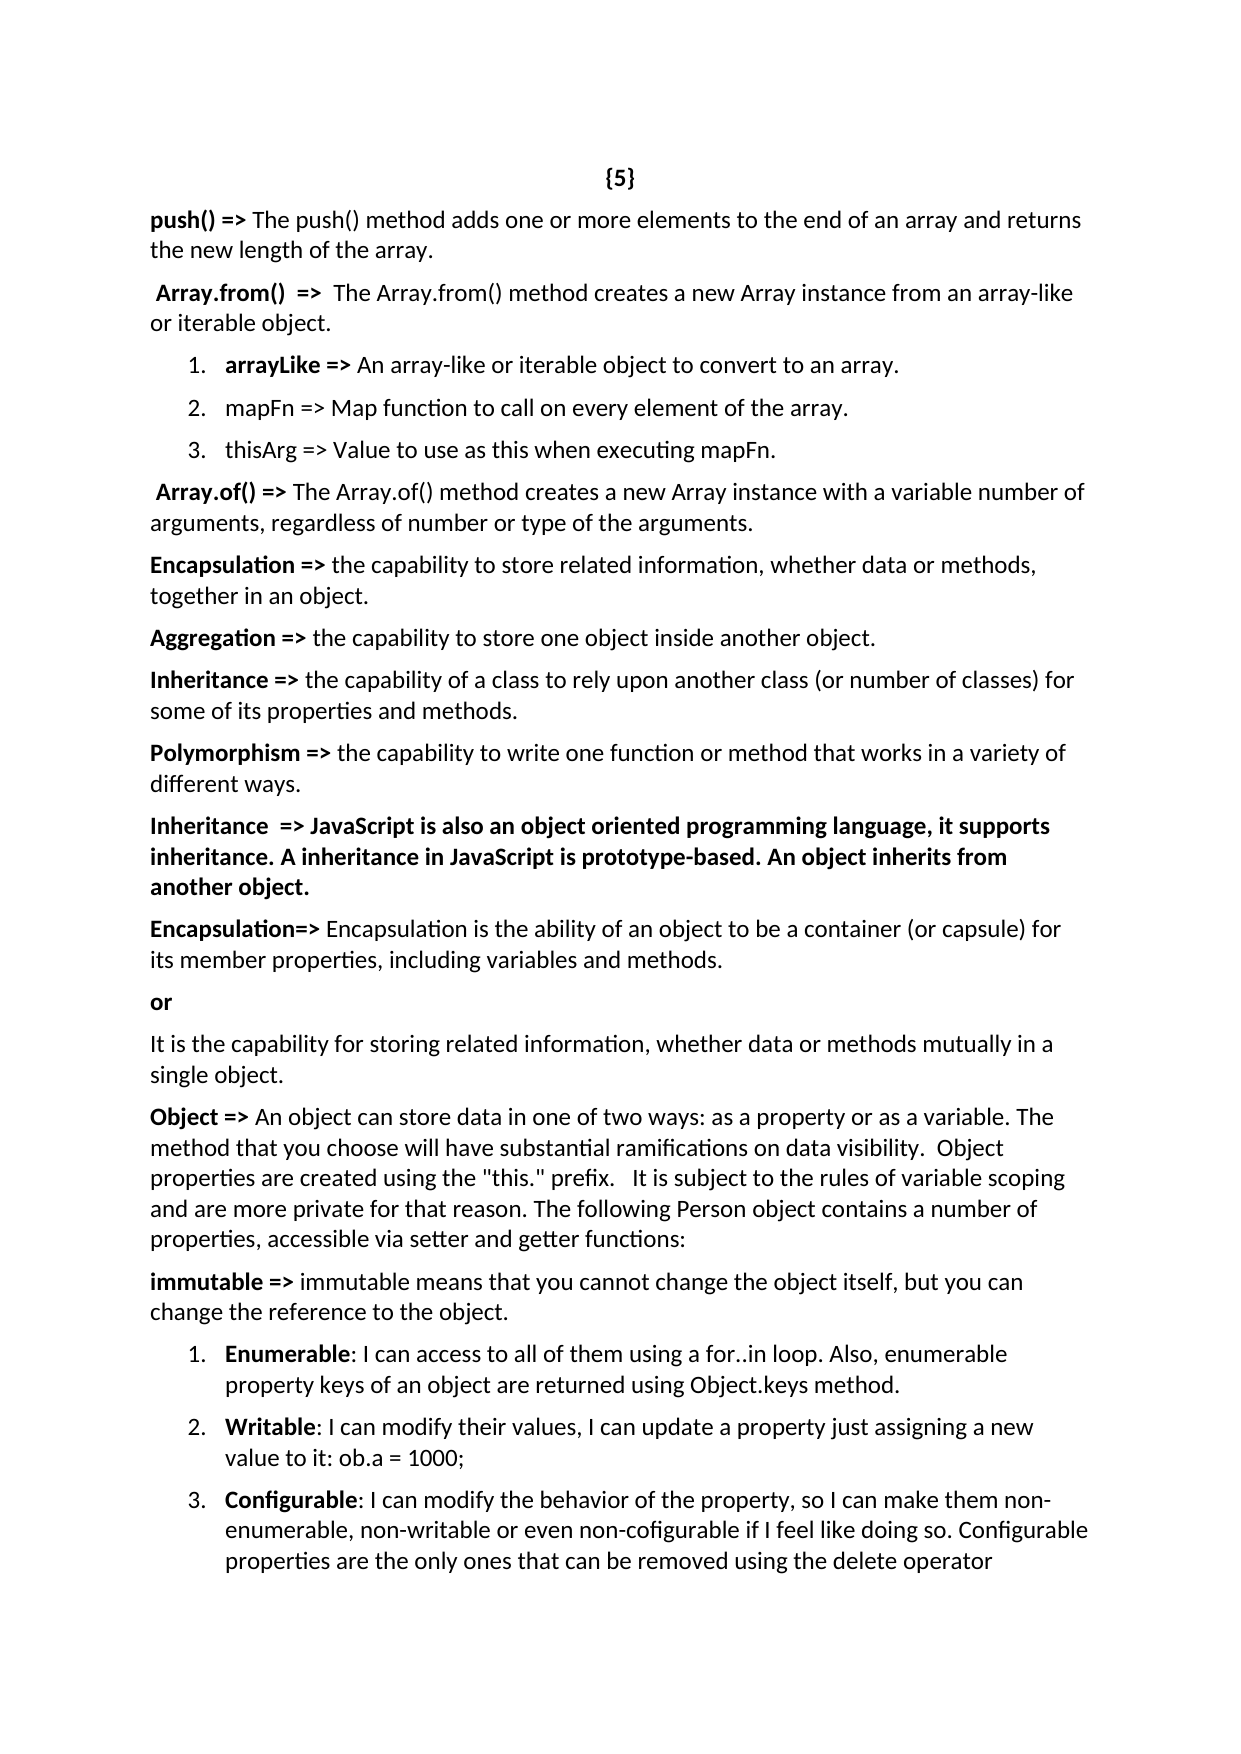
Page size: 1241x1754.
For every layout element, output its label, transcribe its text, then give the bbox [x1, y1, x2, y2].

text Array.of() => The Array.of() method creates a new Array instance with a variable number of arguments, regardless of number or type of the arguments. [150, 477, 1090, 538]
list Configurable: I can modify the behavior of the property, so I can make them non-enumerable, non-writable or even non-cofigurable if I feel like doing so. Configurable properties are the only ones that can be removed using the delete operator [187, 1484, 1090, 1576]
list Enumerable: I can access to all of them using a for..in loop. Also, enumerable property keys of an object are returned using Object.keys method. [187, 1338, 1090, 1399]
text Encapsulation=> Encapsulation is the ability of an object to be a container (or capsule) for its member properties, including variables and methods. [150, 913, 1090, 974]
text or [150, 986, 1090, 1017]
text Inheritance => JavaScript is also an object oriented programming language, it supports inheritance. A inheritance in JavaScript is prototype-based. An object inherits from another object. [150, 810, 1090, 902]
text push() => The push() method adds one or more elements to the end of an array and returns the new length of the array. [150, 204, 1090, 265]
text {5} [150, 162, 1090, 192]
text immutable => immutable means that you cannot change the object itself, but you can change the reference to the object. [150, 1266, 1090, 1327]
text Polymorphism => the capability to write one function or method that works in a variety of different ways. [150, 737, 1090, 798]
list arrayLike => An array-like or iterable object to convert to an array. [187, 350, 1090, 380]
list thisArg => Value to use as this when executing mapFn. [187, 434, 1090, 465]
text Array.from() => The Array.from() method creates a new Array instance from an array-like or iterable object. [150, 277, 1090, 338]
text Inheritance => the capability of a class to rely upon another class (or number of classes) for some of its properties and methods. [150, 664, 1090, 726]
list Writable: I can modify their values, I can update a property just assigning a new value to it: ob.a = 1000; [187, 1411, 1090, 1472]
text Encapsulation => the capability to store related information, whether data or methods, together in an object. [150, 549, 1090, 610]
text Aggregation => the capability to store one object inside another object. [150, 622, 1090, 653]
list mapFn => Map function to call on every element of the array. [187, 392, 1090, 422]
text It is the capability for storing related information, whether data or methods mutually in a single object. [150, 1028, 1090, 1089]
text Object => An object can store data in one of two ways: as a property or as a variable. The method that you choose will have substantial ramifications on data visibility. Object properties are created using the "this." prefix. It is subject to the rules of variable scoping and are more private for that reason. The following Person object contains a number of properties, accessible via setter and getter functions: [150, 1101, 1090, 1254]
